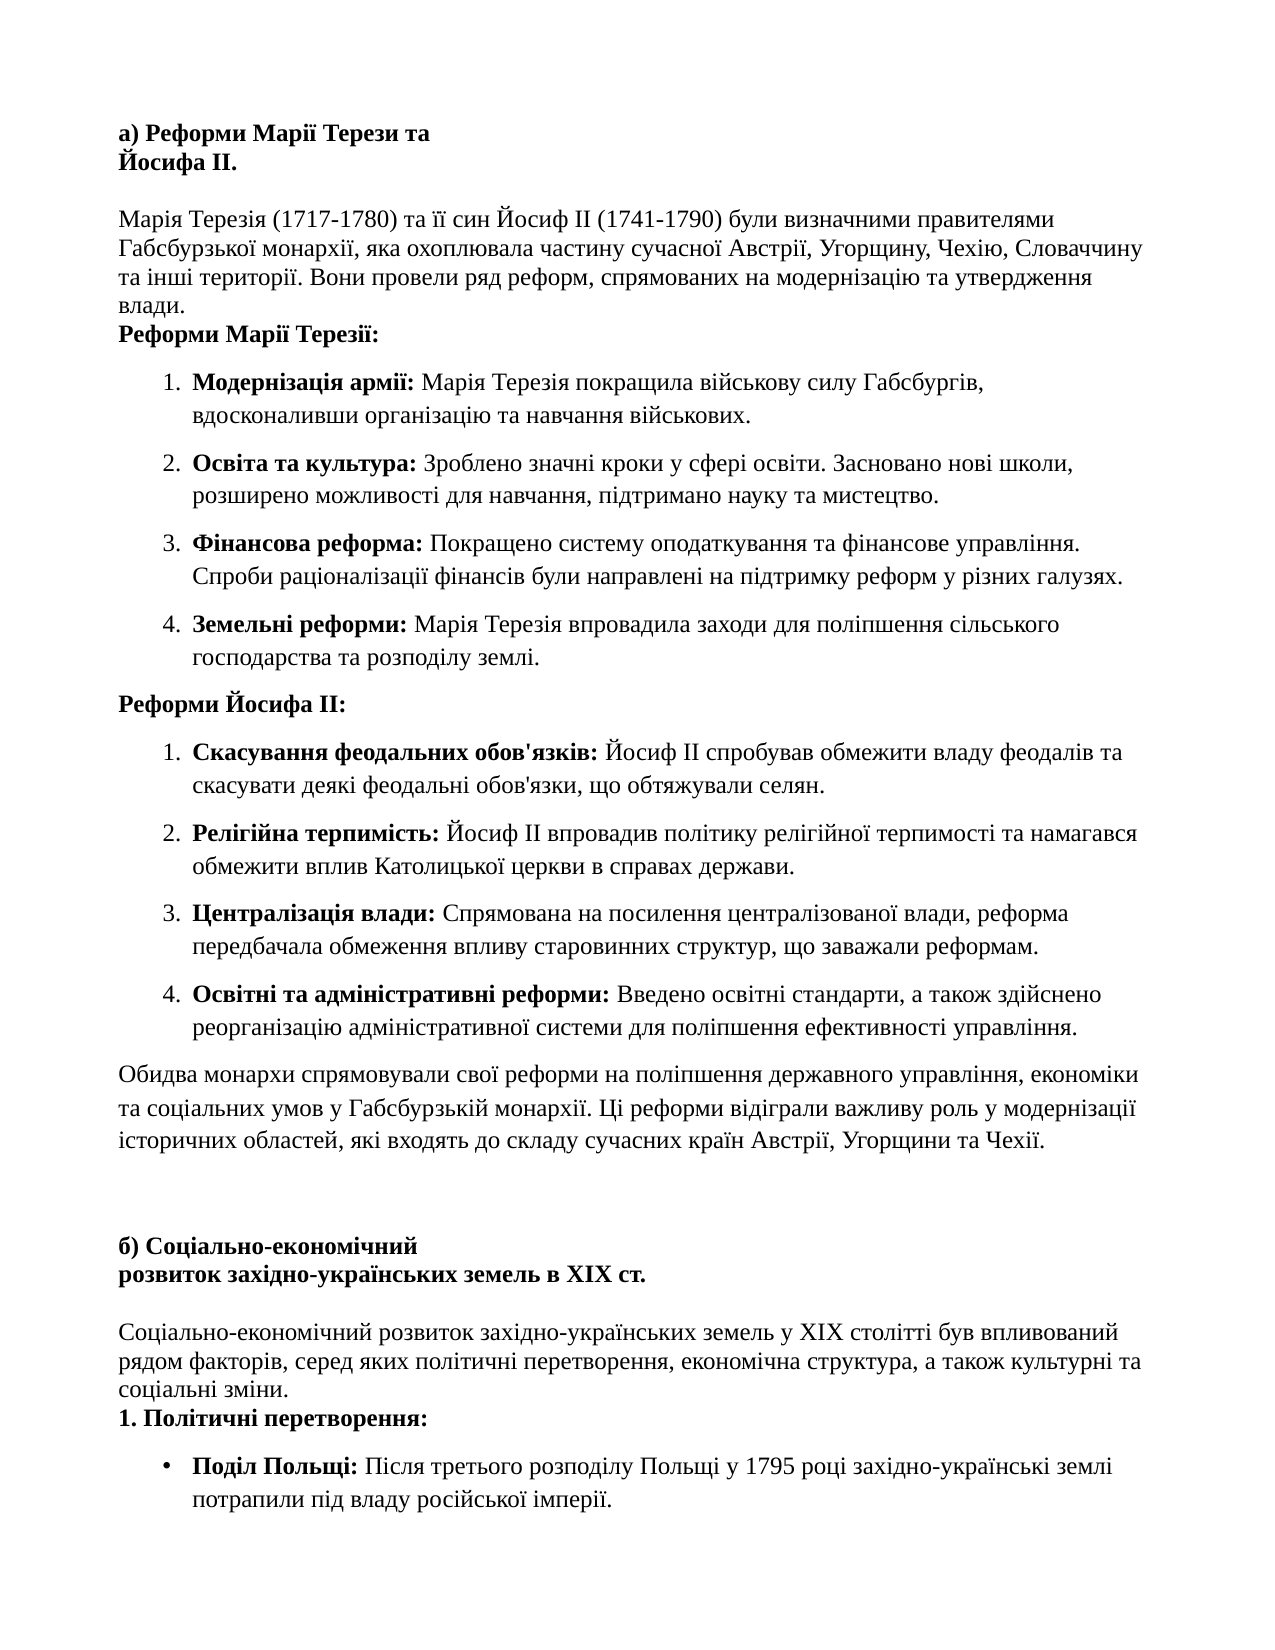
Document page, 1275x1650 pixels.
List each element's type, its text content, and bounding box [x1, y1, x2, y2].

text Реформи Марії Терезії: [118, 319, 1157, 348]
list Освітні та адміністративні реформи: Введено освітні стандарти, а також здійснено реорганізацію адміністративної системи для поліпшення ефективності управління. [162, 979, 1157, 1041]
list Освіта та культура: Зроблено значні кроки у сфері освіти. Засновано нові школи, розширено можливості для навчання, підтримано науку та мистецтво. [162, 448, 1157, 509]
list Поділ Польщі: Після третього розподілу Польщі у 1795 році західно-українські землі потрапили під владу російської імперії. [162, 1451, 1157, 1513]
list Централізація влади: Спрямована на посилення централізованої влади, реформа передбачала обмеження впливу старовинних структур, що заважали реформам. [162, 898, 1157, 960]
list Фінансова реформа: Покращено систему оподаткування та фінансове управління. Спроби раціоналізації фінансів були направлені на підтримку реформ у різних галузях. [162, 528, 1157, 590]
text Обидва монархи спрямовували свої реформи на поліпшення державного управління, економіки та соціальних умов у Габсбурзькій монархії. Ці реформи відіграли важливу роль у модернізації історичних областей, які входять до складу сучасних країн Австрії, Угорщини та Чехії. [118, 1059, 1157, 1154]
text а) Реформи Марії Терези та Йосифа ІІ. Марія Терезія (1717-1780) та її син Йосиф II (1741-1790) були визначними правителями Габсбурзької монархії, яка охоплювала частину сучасної Австрії, Угорщину, Чехію, Словаччину та інші території. Вони провели ряд реформ, спрямованих на модернізацію та утвердження влади. [118, 118, 1157, 319]
list Модернізація армії: Марія Терезія покращила військову силу Габсбургів, вдосконаливши організацію та навчання військових. [162, 367, 1157, 429]
text 1. Політичні перетворення: [118, 1403, 1157, 1432]
list Земельні реформи: Марія Терезія впровадила заходи для поліпшення сільського господарства та розподілу землі. [162, 609, 1157, 671]
list Релігійна терпимість: Йосиф II впровадив політику релігійної терпимості та намагався обмежити вплив Католицької церкви в справах держави. [162, 818, 1157, 879]
text б) Соціально-економічний розвиток західно-українських земель в ХІХ ст. Соціально-економічний розвиток західно-українських земель у XIX столітті був впливований рядом факторів, серед яких політичні перетворення, економічна структура, а також культурні та соціальні зміни. [118, 1202, 1157, 1403]
list Скасування феодальних обов'язків: Йосиф II спробував обмежити владу феодалів та скасувати деякі феодальні обов'язки, що обтяжували селян. [162, 737, 1157, 799]
text Реформи Йосифа II: [118, 689, 1157, 718]
